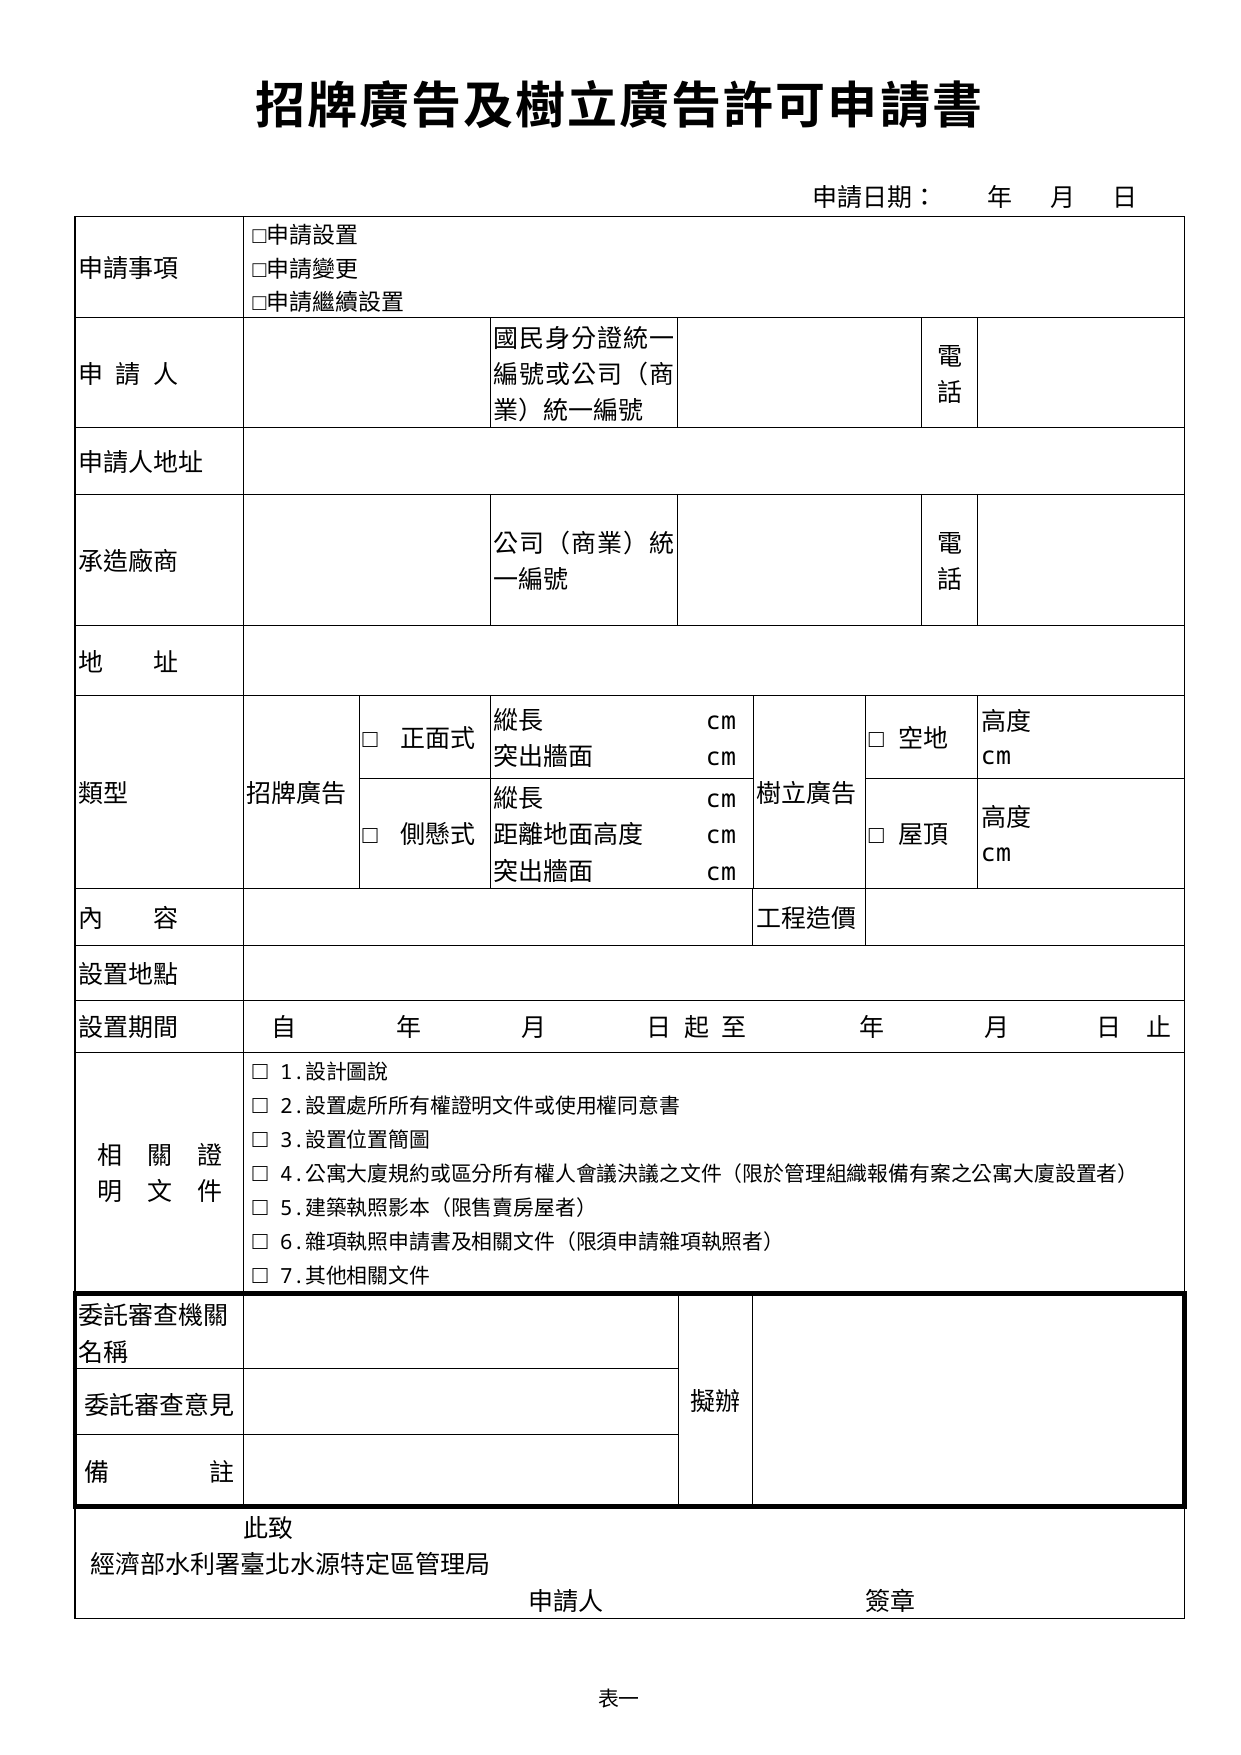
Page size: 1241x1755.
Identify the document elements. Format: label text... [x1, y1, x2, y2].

table_cell [244, 495, 490, 625]
table_cell [678, 495, 921, 625]
table_cell □ 1.設計圖說 □ 2.設置處所所有權證明文件或使用權同意書 □ 3.設置位置簡圖 □ 4.公寓大廈規約或區分所有權人會議決議之文件（限於管理組織報備有案之公寓大廈設置者） □ 5.建築執照影本（限售賣房屋者） □ 6.雜項執照申請書及相關文件（限須申請雜項執照者） □ 7.其他相關文件 [244, 1053, 1184, 1291]
table_cell 此致 經濟部水利署臺北水源特定區管理局 申請人 簽章 [76, 1509, 1184, 1617]
table_cell 公司（商業）統一編號 [491, 495, 677, 625]
table_cell 高度 cm [978, 779, 1184, 887]
text 申請日期： 年 月 日 [75, 153, 1162, 216]
table_cell 自 年 月 日 起 至 年 月 日 止 [244, 1001, 1184, 1052]
table_cell □ 空地 [866, 696, 977, 778]
table_cell [866, 889, 1184, 945]
table_header □申請設置 □申請變更 □申請繼續設置 [244, 217, 1184, 317]
table_cell 備 註 [77, 1435, 243, 1504]
table_cell [244, 946, 1184, 999]
table_cell [244, 428, 1184, 494]
table_cell 申請人地址 [76, 428, 243, 494]
table_cell 國民身分證統一編號或公司（商業）統一編號 [491, 318, 677, 427]
table_cell [753, 1296, 1182, 1504]
table_cell 樹立廣告 [754, 696, 865, 887]
table_cell 高度 cm [978, 696, 1184, 778]
table_cell 側懸式 [360, 779, 490, 887]
table_cell 委託審查機關名稱 [77, 1296, 243, 1368]
table_cell [244, 626, 1184, 695]
table_cell [978, 318, 1184, 427]
table_cell □ 屋頂 [866, 779, 977, 887]
table_header 申請事項 [76, 217, 243, 317]
table_cell [678, 318, 921, 427]
table_cell [244, 889, 752, 945]
table_cell [978, 495, 1184, 625]
table_cell 類型 [76, 696, 243, 887]
table_cell 招牌廣告 [244, 696, 359, 887]
table_cell 設置地點 [76, 946, 243, 999]
table_cell 縱長 cm 突出牆面 cm [491, 696, 753, 778]
table_cell 設置期間 [76, 1001, 243, 1052]
table_cell [244, 1369, 678, 1433]
table_cell [244, 1435, 678, 1504]
table_cell 委託審查意見 [77, 1369, 243, 1433]
table_cell 地 址 [76, 626, 243, 695]
table_cell 正面式 [360, 696, 490, 778]
table_cell 相 關 證 明 文 件 [76, 1053, 243, 1291]
table_cell 擬辦 [679, 1296, 752, 1504]
table_cell 電 話 [922, 495, 977, 625]
table_cell 縱長 cm 距離地面高度 cm 突出牆面 cm [491, 779, 753, 887]
table_cell 內 容 [76, 889, 243, 945]
table_cell [244, 1296, 678, 1368]
table_cell 申 請 人 [76, 318, 243, 427]
table_cell 承造廠商 [76, 495, 243, 625]
text 招牌廣告及樹立廣告許可申請書 [75, 28, 1162, 153]
table_cell 電 話 [922, 318, 977, 427]
table_cell 工程造價 [753, 889, 865, 945]
table_cell [244, 318, 490, 427]
